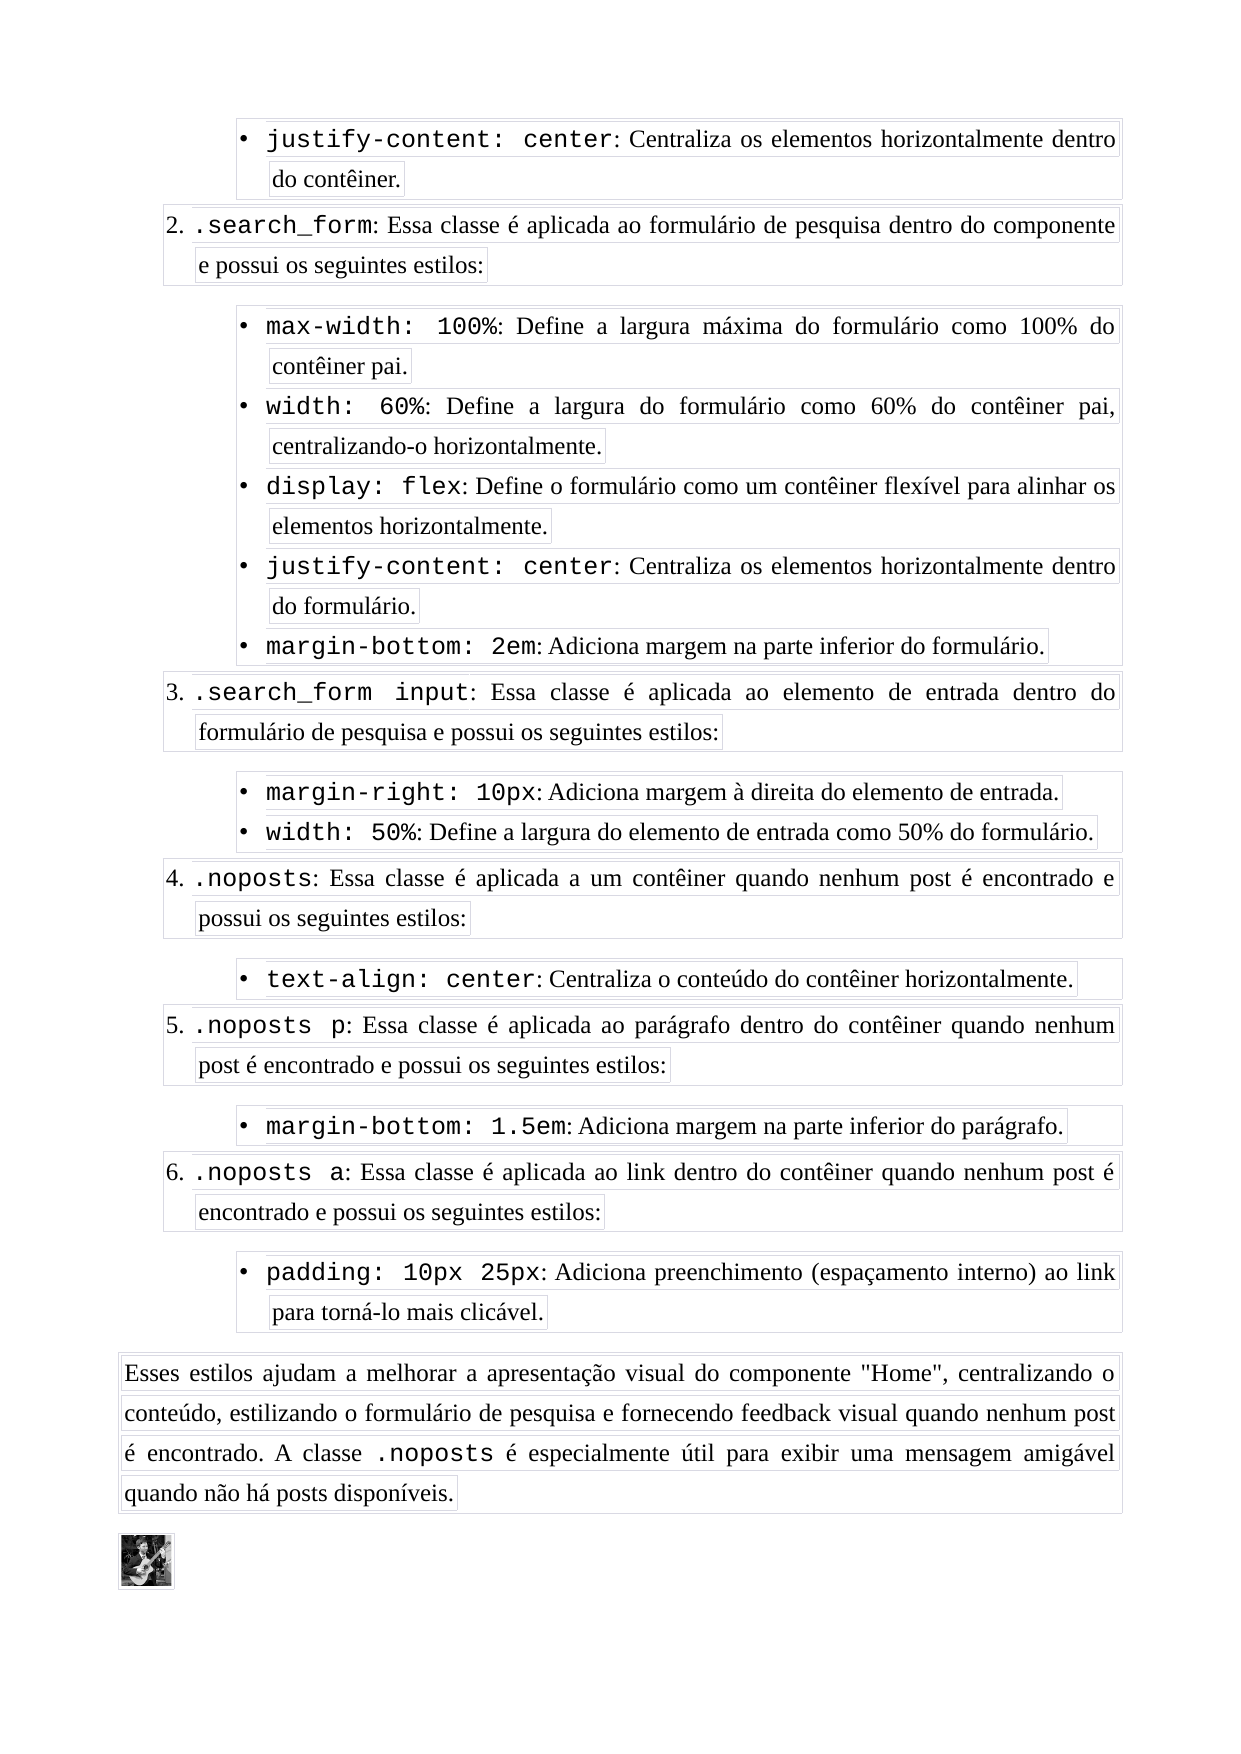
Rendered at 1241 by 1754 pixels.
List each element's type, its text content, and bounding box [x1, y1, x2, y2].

list justify-content: center: Centraliza os elementos horizontalmente dentro do formulário. [237, 545, 1122, 623]
list max-width: 100%: Define a largura máxima do formulário como 100% do contêiner pai. [237, 306, 1122, 383]
list justify-content: center: Centraliza os elementos horizontalmente dentro do contêiner. [237, 119, 1122, 199]
list padding: 10px 25px: Adiciona preenchimento (espaçamento interno) ao link para torná-lo mais clicável. [237, 1252, 1122, 1332]
list text-align: center: Centraliza o conteúdo do contêiner horizontalmente. [237, 959, 1122, 999]
list .search_form input: Essa classe é aplicada ao elemento de entrada dentro do formulário de pesquisa e possui os seguintes estilos: [164, 672, 1122, 751]
list width: 50%: Define a largura do elemento de entrada como 50% do formulário. [237, 811, 1122, 852]
list .search_form: Essa classe é aplicada ao formulário de pesquisa dentro do componente e possui os seguintes estilos: [164, 205, 1122, 285]
list .noposts a: Essa classe é aplicada ao link dentro do contêiner quando nenhum post é encontrado e possui os seguintes estilos: [164, 1152, 1122, 1231]
list display: flex: Define o formulário como um contêiner flexível para alinhar os elementos horizontalmente. [237, 465, 1122, 543]
list margin-bottom: 2em: Adiciona margem na parte inferior do formulário. [237, 625, 1122, 665]
list .noposts p: Essa classe é aplicada ao parágrafo dentro do contêiner quando nenhum post é encontrado e possui os seguintes estilos: [164, 1005, 1122, 1085]
list .noposts: Essa classe é aplicada a um contêiner quando nenhum post é encontrado e possui os seguintes estilos: [164, 859, 1122, 938]
picture [121, 1535, 172, 1586]
text Esses estilos ajudam a melhorar a apresentação visual do componente "Home", centralizando o conteúdo, estilizando o formulário de pesquisa e fornecendo feedback visual quando nenhum post é encontrado. A classe .noposts é especialmente útil para exibir uma mensagem amigável quando não há posts disponíveis. [119, 1353, 1122, 1513]
list margin-right: 10px: Adiciona margem à direita do elemento de entrada. [237, 772, 1122, 809]
list margin-bottom: 1.5em: Adiciona margem na parte inferior do parágrafo. [237, 1106, 1122, 1145]
list width: 60%: Define a largura do formulário como 60% do contêiner pai, centralizando-o horizontalmente. [237, 385, 1122, 463]
